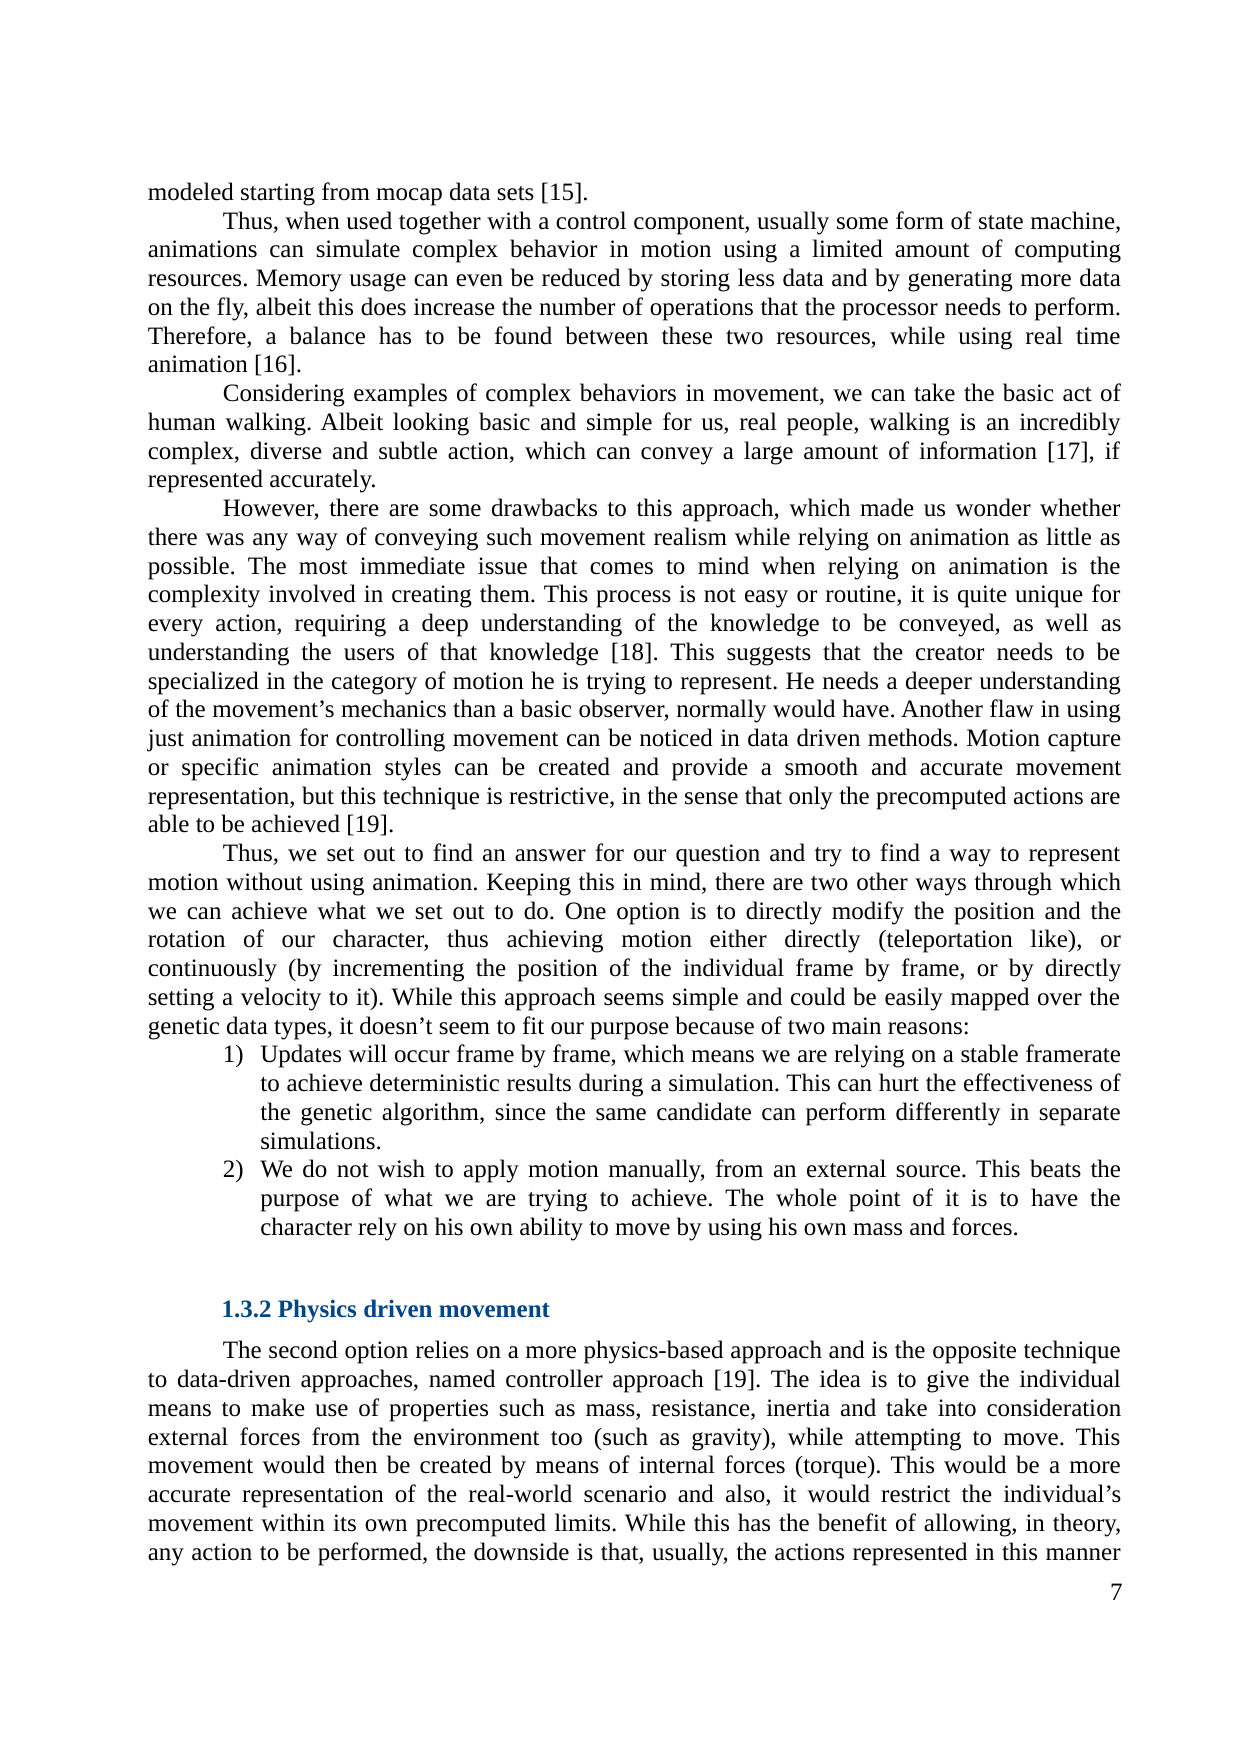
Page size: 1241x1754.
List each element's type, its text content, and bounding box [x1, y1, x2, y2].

text Considering examples of complex behaviors in movement, we can take the basic act of human walking. Albeit looking basic and simple for us, real people, walking is an incredibly complex, diverse and subtle action, which can convey a large amount of information [17], if represented accurately. [148, 378, 1122, 493]
text However, there are some drawbacks to this approach, which made us wonder whether there was any way of conveying such movement realism while relying on animation as little as possible. The most immediate issue that comes to mind when relying on animation is the complexity involved in creating them. This process is not easy or routine, it is quite unique for every action, requiring a deep understanding of the knowledge to be conveyed, as well as understanding the users of that knowledge [18]. This suggests that the creator needs to be specialized in the category of motion he is trying to represent. He needs a deeper understanding of the movement’s mechanics than a basic observer, normally would have. Another flaw in using just animation for controlling movement can be noticed in data driven methods. Motion capture or specific animation styles can be created and provide a smooth and accurate movement representation, but this technique is restrictive, in the sense that only the precomputed actions are able to be achieved [19]. [148, 493, 1122, 838]
text Thus, when used together with a control component, usually some form of state machine, animations can simulate complex behavior in motion using a limited amount of computing resources. Memory usage can even be reduced by storing less data and by generating more data on the fly, albeit this does increase the number of operations that the processor needs to perform. Therefore, a balance has to be found between these two resources, while using real time animation [16]. [148, 206, 1122, 378]
subtitle 1.3.2 Physics driven movement [221, 1294, 1122, 1323]
text The second option relies on a more physics-based approach and is the opposite technique to data-driven approaches, named controller approach [19]. The idea is to give the individual means to make use of properties such as mass, resistance, inertia and take into consideration external forces from the environment too (such as gravity), while attempting to move. This movement would then be created by means of internal forces (torque). This would be a more accurate representation of the real-world scenario and also, it would restrict the individual’s movement within its own precomputed limits. While this has the benefit of allowing, in theory, any action to be performed, the downside is that, usually, the actions represented in this manner [148, 1336, 1122, 1566]
text Thus, we set out to find an answer for our question and try to find a way to represent motion without using animation. Keeping this in mind, there are two other ways through which we can achieve what we set out to do. One option is to directly modify the position and the rotation of our character, thus achieving motion either directly (teleportation like), or continuously (by incrementing the position of the individual frame by frame, or by directly setting a velocity to it). While this approach seems simple and could be easily mapped over the genetic data types, it doesn’t seem to fit our purpose because of two main reasons: [148, 838, 1122, 1039]
text modeled starting from mocap data sets [15]. [148, 177, 1122, 206]
list We do not wish to apply motion manually, from an external source. This beats the purpose of what we are trying to achieve. The whole point of it is to have the character rely on his own ability to move by using his own mass and forces. [223, 1154, 1122, 1241]
list Updates will occur frame by frame, which means we are relying on a stable framerate to achieve deterministic results during a simulation. This can hurt the effectiveness of the genetic algorithm, since the same candidate can perform differently in separate simulations. [223, 1039, 1122, 1154]
